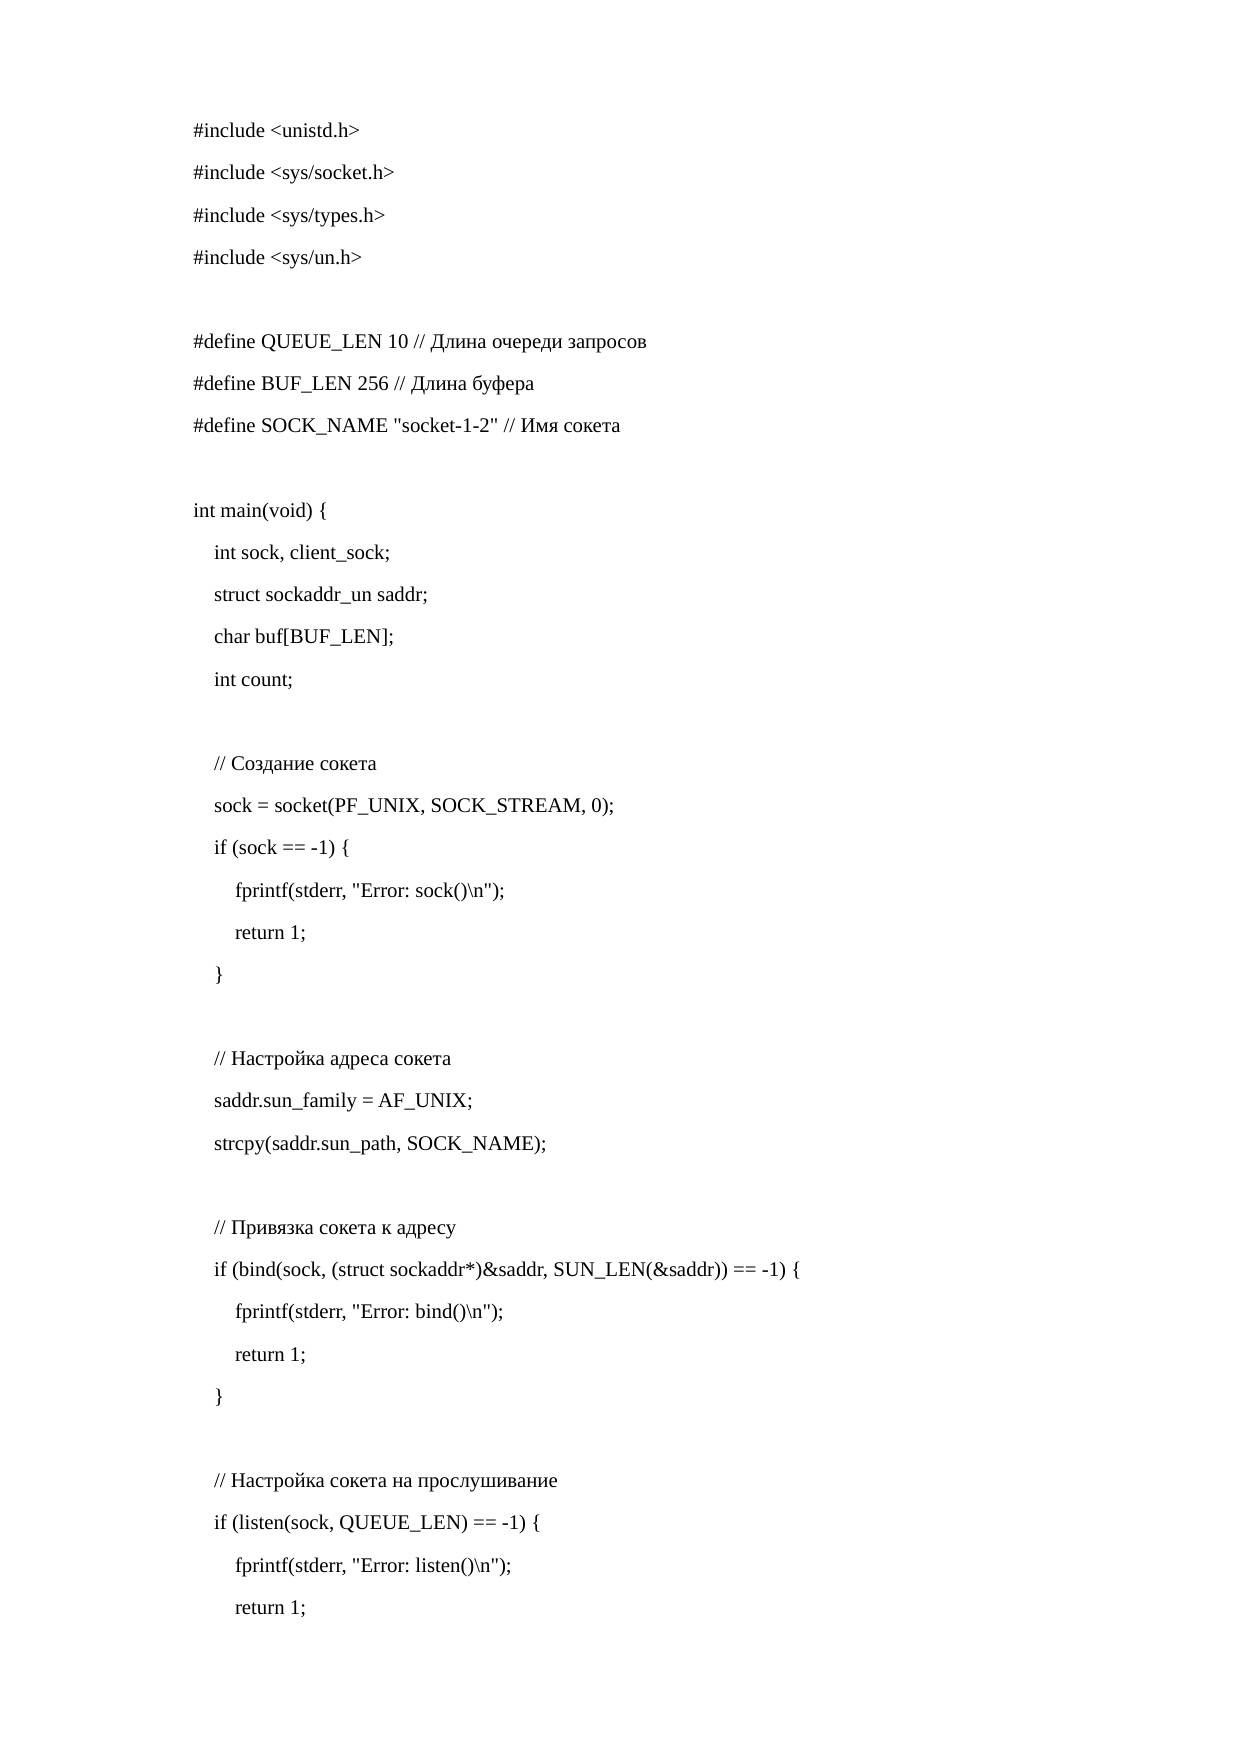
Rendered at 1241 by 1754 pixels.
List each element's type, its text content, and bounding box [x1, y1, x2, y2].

text } [193, 962, 1122, 986]
text #define QUEUE_LEN 10 // Длина очереди запросов [193, 329, 1122, 353]
text return 1; [193, 920, 1122, 944]
text saddr.sun_family = AF_UNIX; [193, 1088, 1122, 1112]
text fprintf(stderr, "Error: bind()\n"); [193, 1299, 1122, 1323]
text #define BUF_LEN 256 // Длина буфера [193, 371, 1122, 395]
text // Настройка сокета на прослушивание [193, 1468, 1122, 1492]
text char buf[BUF_LEN]; [193, 624, 1122, 648]
text fprintf(stderr, "Error: listen()\n"); [193, 1552, 1122, 1577]
text strcpy(saddr.sun_path, SOCK_NAME); [193, 1131, 1122, 1155]
text fprintf(stderr, "Error: sock()\n"); [193, 877, 1122, 902]
text } [193, 1384, 1122, 1408]
text return 1; [193, 1595, 1122, 1619]
text #include <sys/types.h> [193, 202, 1122, 227]
text if (bind(sock, (struct sockaddr*)&saddr, SUN_LEN(&saddr)) == -1) { [193, 1257, 1122, 1281]
text int main(void) { [193, 498, 1122, 522]
text // Привязка сокета к адресу [193, 1215, 1122, 1239]
text #include <sys/socket.h> [193, 160, 1122, 184]
text int count; [193, 667, 1122, 691]
text if (listen(sock, QUEUE_LEN) == -1) { [193, 1510, 1122, 1534]
text int sock, client_sock; [193, 540, 1122, 564]
text #define SOCK_NAME "socket-1-2" // Имя сокета [193, 413, 1122, 437]
text #include <sys/un.h> [193, 245, 1122, 269]
text // Настройка адреса сокета [193, 1046, 1122, 1070]
text if (sock == -1) { [193, 835, 1122, 859]
text // Создание сокета [193, 751, 1122, 775]
text struct sockaddr_un saddr; [193, 582, 1122, 606]
text sock = socket(PF_UNIX, SOCK_STREAM, 0); [193, 793, 1122, 817]
text return 1; [193, 1342, 1122, 1366]
text #include <unistd.h> [193, 118, 1122, 142]
